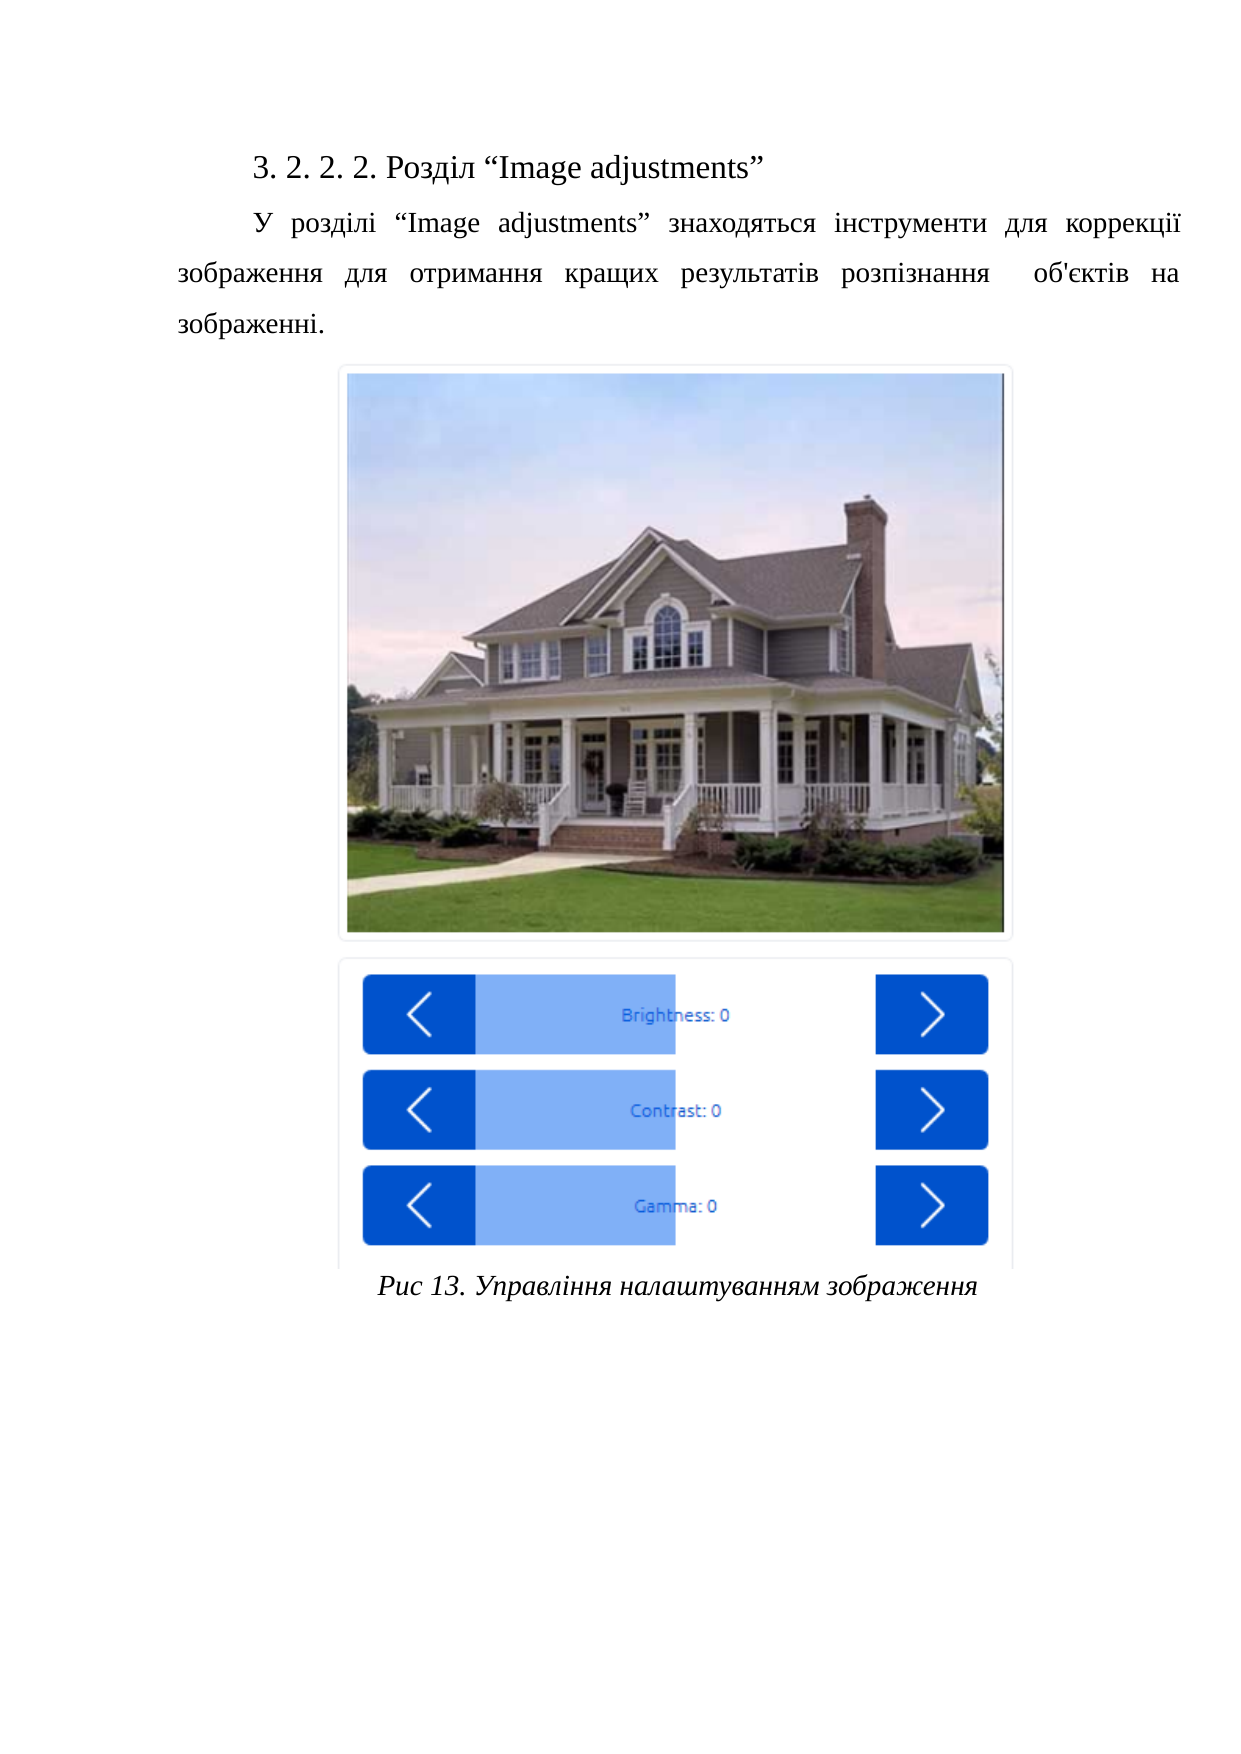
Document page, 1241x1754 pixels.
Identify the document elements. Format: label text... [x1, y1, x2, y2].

text Рис 13. Управління налаштуванням зображення [335, 1269, 1023, 1302]
subtitle 3. 2. 2. 2. Розділ “Image adjustments” [177, 148, 1181, 186]
text У розділі “Image adjustments” знаходяться інструменти для коррекції зображення для отримання кращих результатів розпізнання об'єктів на зображенні. [177, 205, 1181, 339]
picture [335, 356, 1023, 1269]
